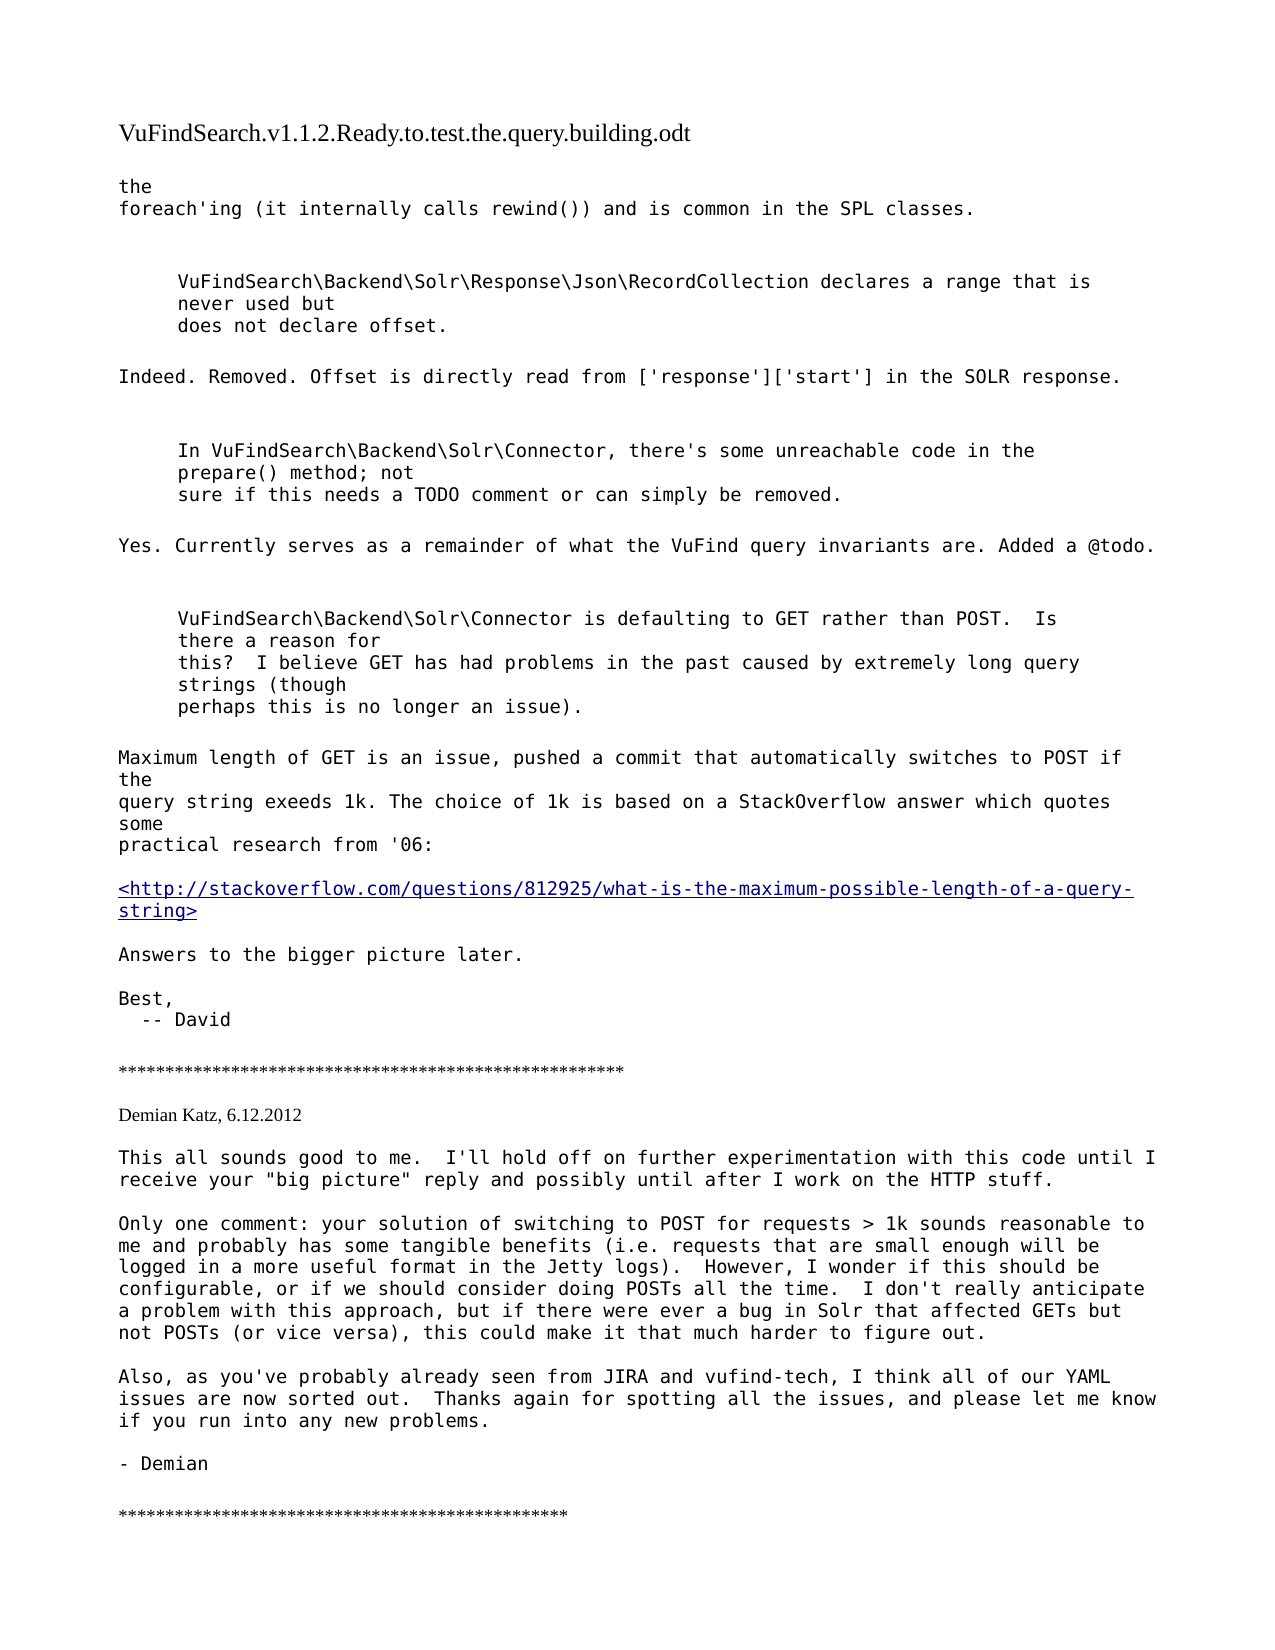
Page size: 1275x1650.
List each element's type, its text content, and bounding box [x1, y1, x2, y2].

text Best, [118, 988, 1157, 1009]
text ****************************************************** Demian Katz, 6.12.2012 [118, 1061, 1157, 1126]
text VuFindSearch\Backend\Solr\Response\Json\RecordCollection declares a range that is never used but [177, 271, 1098, 315]
text the [118, 176, 1157, 198]
text query string exeeds 1k. The choice of 1k is based on a StackOverflow answer which quotes some [118, 791, 1157, 834]
text foreach'ing (it internally calls rewind()) and is common in the SPL classes. [118, 198, 1157, 220]
text sure if this needs a TODO comment or can simply be removed. [177, 483, 1098, 505]
text -- David [118, 1009, 1157, 1031]
text - Demian [118, 1453, 1157, 1475]
text In VuFindSearch\Backend\Solr\Connector, there's some unreachable code in the prepare() method; not [177, 440, 1098, 483]
text Also, as you've probably already seen from JIRA and vufind-tech, I think all of our YAML issues are now sorted out. Thanks again for spotting all the issues, and please let me know if you run into any new problems. [118, 1366, 1157, 1431]
text perhaps this is no longer an issue). [177, 696, 1098, 717]
text <http://stackoverflow.com/questions/812925/what-is-the-maximum-possible-length-of-a-query-string> [118, 878, 1157, 922]
text ************************************************ [118, 1505, 1157, 1526]
text Only one comment: your solution of switching to POST for requests > 1k sounds reasonable to me and probably has some tangible benefits (i.e. requests that are small enough will be logged in a more useful format in the Jetty logs). However, I wonder if this should be configurable, or if we should consider doing POSTs all the time. I don't really anticipate a problem with this approach, but if there were ever a bug in Solr that affected GETs but not POSTs (or vice versa), this could make it that much harder to figure out. [118, 1213, 1157, 1344]
text this? I believe GET has had problems in the past caused by extremely long query strings (though [177, 652, 1098, 696]
text VuFindSearch\Backend\Solr\Connector is defaulting to GET rather than POST. Is there a reason for [177, 608, 1098, 652]
text Answers to the bigger picture later. [118, 944, 1157, 966]
text This all sounds good to me. I'll hold off on further experimentation with this code until I receive your "big picture" reply and possibly until after I work on the HTTP stuff. [118, 1147, 1157, 1191]
text Maximum length of GET is an issue, pushed a commit that automatically switches to POST if the [118, 747, 1157, 791]
text Indeed. Removed. Offset is directly read from ['response']['start'] in the SOLR response. [118, 367, 1157, 388]
text Yes. Currently serves as a remainder of what the VuFind query invariants are. Added a @todo. [118, 535, 1157, 557]
text does not declare offset. [177, 315, 1098, 337]
text practical research from '06: [118, 834, 1157, 856]
